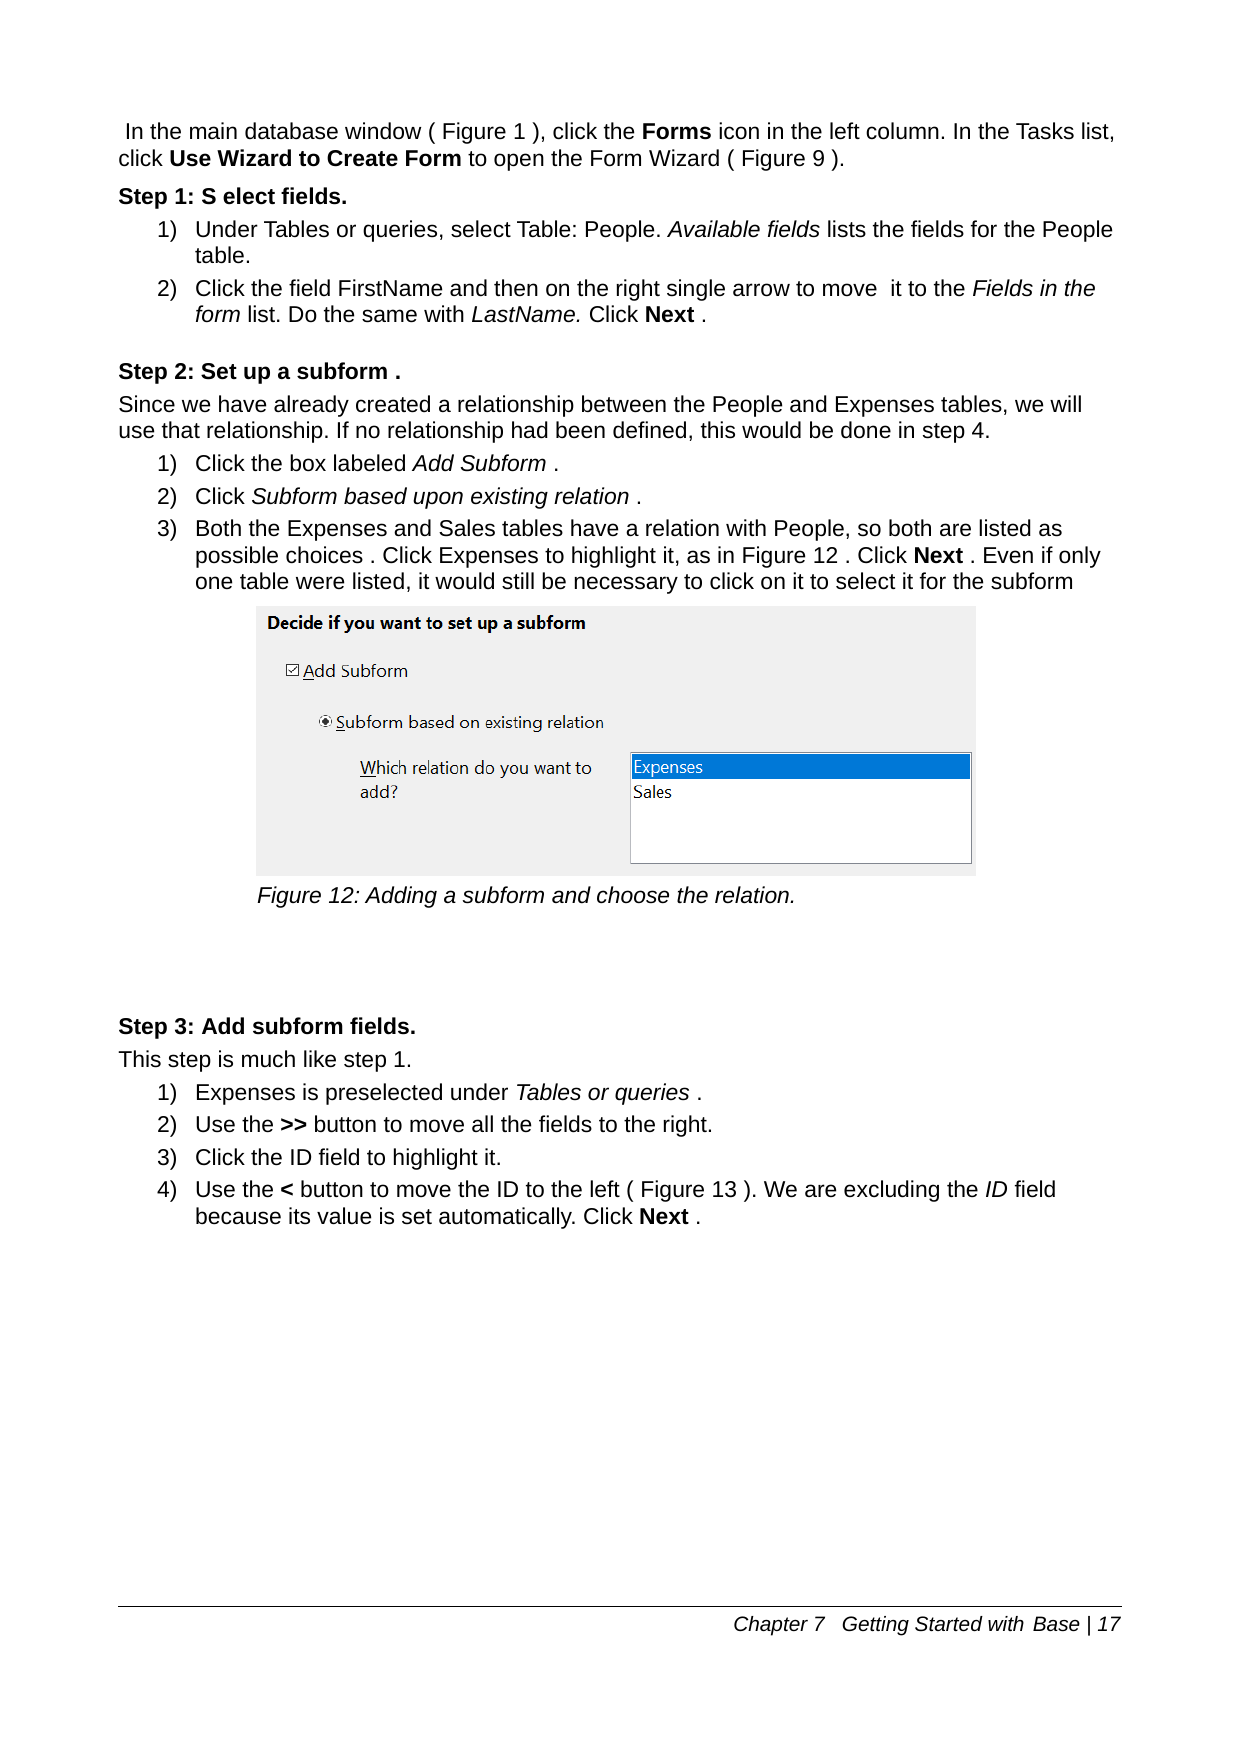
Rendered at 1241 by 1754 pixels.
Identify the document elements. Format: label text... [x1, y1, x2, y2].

picture [256, 606, 976, 876]
list Click Subform based upon existing relation . [177, 483, 1122, 509]
text Step 1: S elect fields. [118, 183, 1122, 210]
list Since we have already created a relationship between the People and Expenses tables, we will use that relationship. If no relationship had been defined, this would be done in step 4. [118, 391, 1122, 443]
list Click the ID field to highlight it. [177, 1144, 1122, 1170]
list Click the box labeled Add Subform . [177, 450, 1122, 476]
text In the main database window ( Figure 1 ), click the Forms icon in the left column. In the Tasks list, click Use Wizard to Create Form to open the Form Wizard ( Figure 9 ). [118, 118, 1122, 171]
list This step is much like step 1. [118, 1046, 1122, 1072]
text Figure 12: Adding a subform and choose the relation. [257, 882, 977, 908]
text Step 2: Set up a subform . [118, 358, 1122, 384]
list Expenses is preselected under Tables or queries . [177, 1079, 1122, 1105]
list Under Tables or queries, select Table: People. Available fields lists the fields for the People table. [177, 216, 1122, 269]
list Click the field FirstName and then on the right single arrow to move it to the Fields in the form list. Do the same with LastName. Click Next . [177, 275, 1122, 328]
list Use the < button to move the ID to the left ( Figure 13 ). We are excluding the ID field because its value is set automatically. Click Next . [177, 1176, 1122, 1229]
list Both the Expenses and Sales tables have a relation with People, so both are listed as possible choices . Click Expenses to highlight it, as in Figure 12 . Click Next . Even if only one table were listed, it would still be necessary to click on it to select it for the subform [177, 515, 1122, 594]
list Use the >> button to move all the fields to the right. [177, 1111, 1122, 1138]
text Step 3: Add subform fields. [118, 1013, 1122, 1039]
